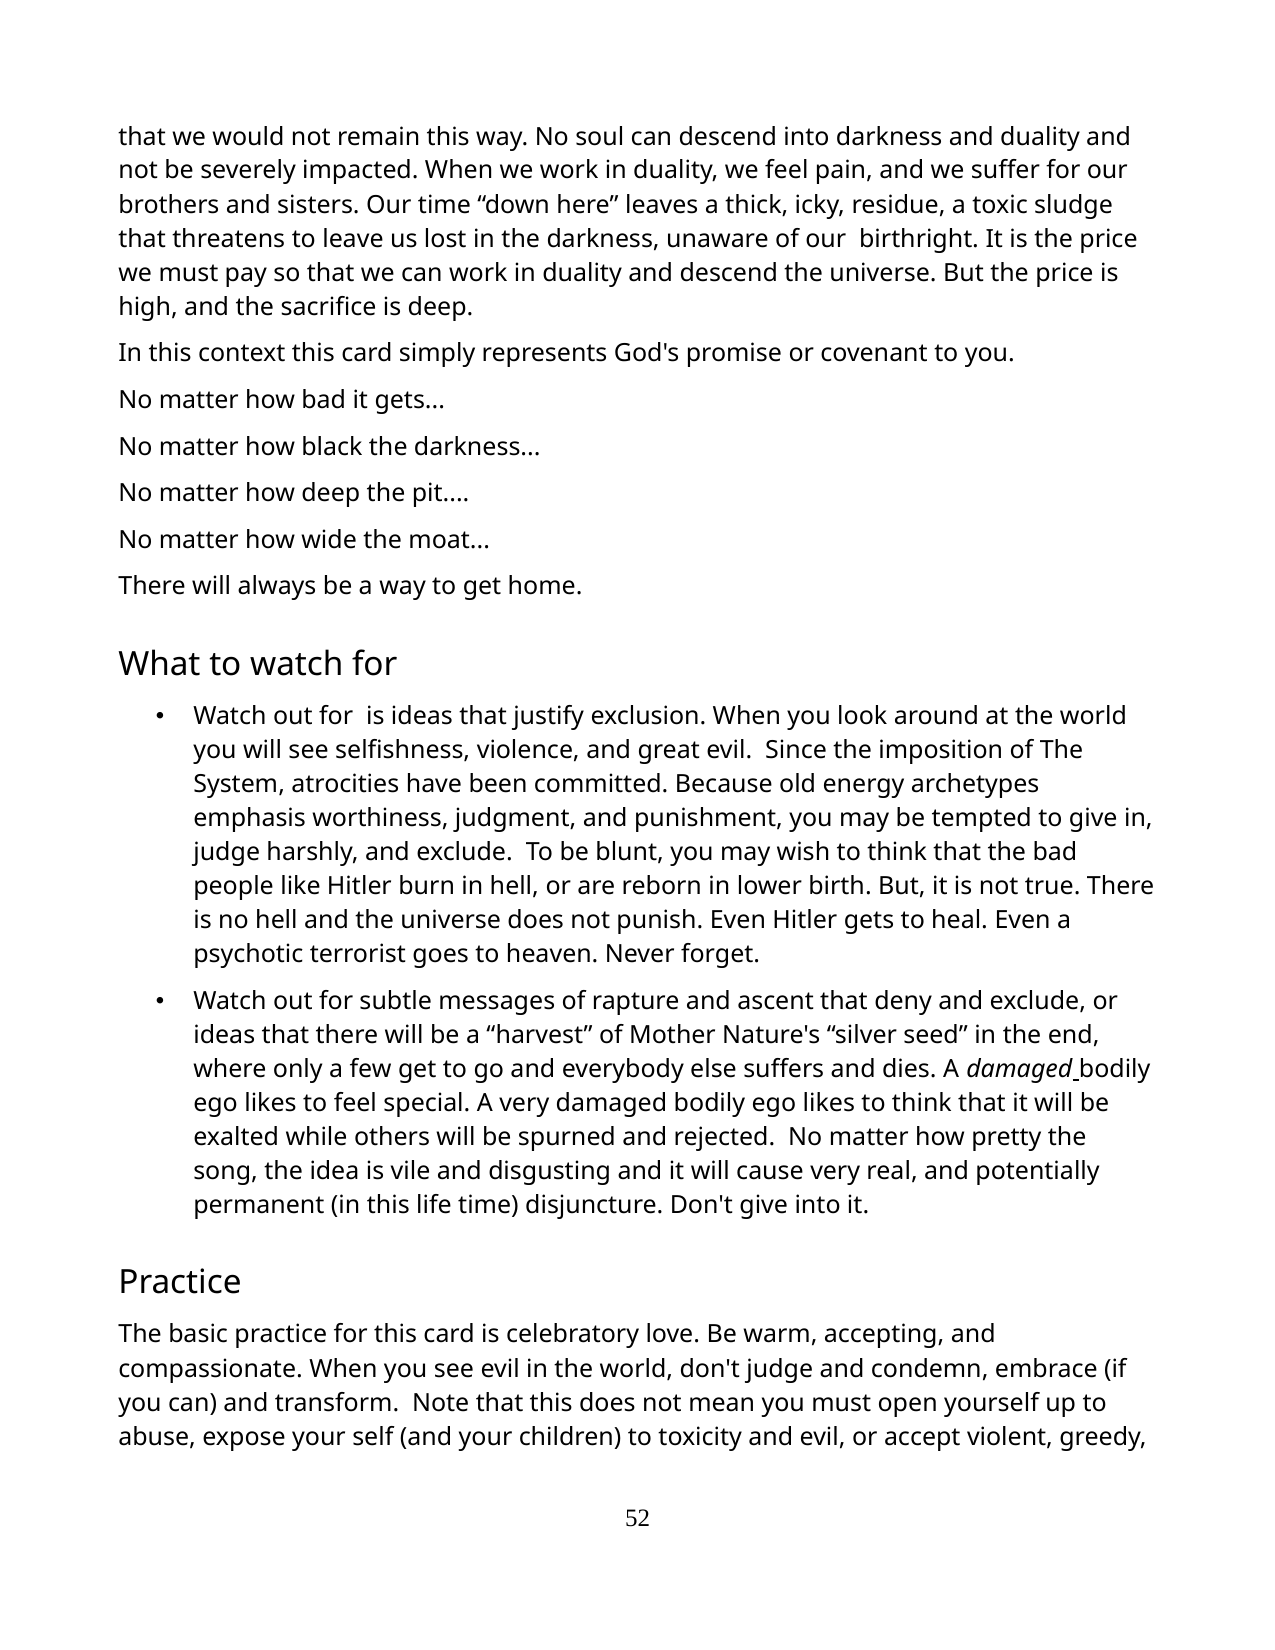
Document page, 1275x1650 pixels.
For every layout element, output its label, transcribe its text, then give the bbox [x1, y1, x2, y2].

text There will always be a way to get home. [118, 568, 1157, 602]
subtitle What to watch for [118, 639, 1157, 685]
text No matter how black the darkness... [118, 428, 1157, 462]
list Watch out for subtle messages of rapture and ascent that deny and exclude, or ideas that there will be a “harvest” of Mother Nature's “silver seed” in the end, where only a few get to go and everybody else suffers and dies. A damaged bodily ego likes to feel special. A very damaged bodily ego likes to think that it will be exalted while others will be spurned and rejected. No matter how pretty the song, the idea is vile and disgusting and it will cause very real, and potentially permanent (in this life time) disjuncture. Don't give into it. [156, 982, 1157, 1221]
text The basic practice for this card is celebratory love. Be warm, accepting, and compassionate. When you see evil in the world, don't judge and condemn, embrace (if you can) and transform. Note that this does not mean you must open yourself up to abuse, expose your self (and your children) to toxicity and evil, or accept violent, greedy, [118, 1316, 1157, 1452]
text No matter how deep the pit.... [118, 475, 1157, 509]
subtitle Practice [118, 1258, 1157, 1304]
text that we would not remain this way. No soul can descend into darkness and duality and not be severely impacted. When we work in duality, we feel pain, and we suffer for our brothers and sisters. Our time “down here” leaves a thick, icky, residue, a toxic sludge that threatens to leave us lost in the darkness, unaware of our birthright. It is the price we must pay so that we can work in duality and descend the universe. But the price is high, and the sacrifice is deep. [118, 118, 1157, 322]
text In this context this card simply represents God's promise or covenant to you. [118, 335, 1157, 369]
list Watch out for is ideas that justify exclusion. When you look around at the world you will see selfishness, violence, and great evil. Since the imposition of The System, atrocities have been committed. Because old energy archetypes emphasis worthiness, judgment, and punishment, you may be tempted to give in, judge harshly, and exclude. To be blunt, you may wish to think that the bad people like Hitler burn in hell, or are reborn in lower birth. But, it is not true. There is no hell and the universe does not punish. Even Hitler gets to heal. Even a psychotic terrorist goes to heaven. Never forget. [156, 697, 1157, 970]
text No matter how wide the moat... [118, 521, 1157, 555]
text No matter how bad it gets... [118, 382, 1157, 416]
